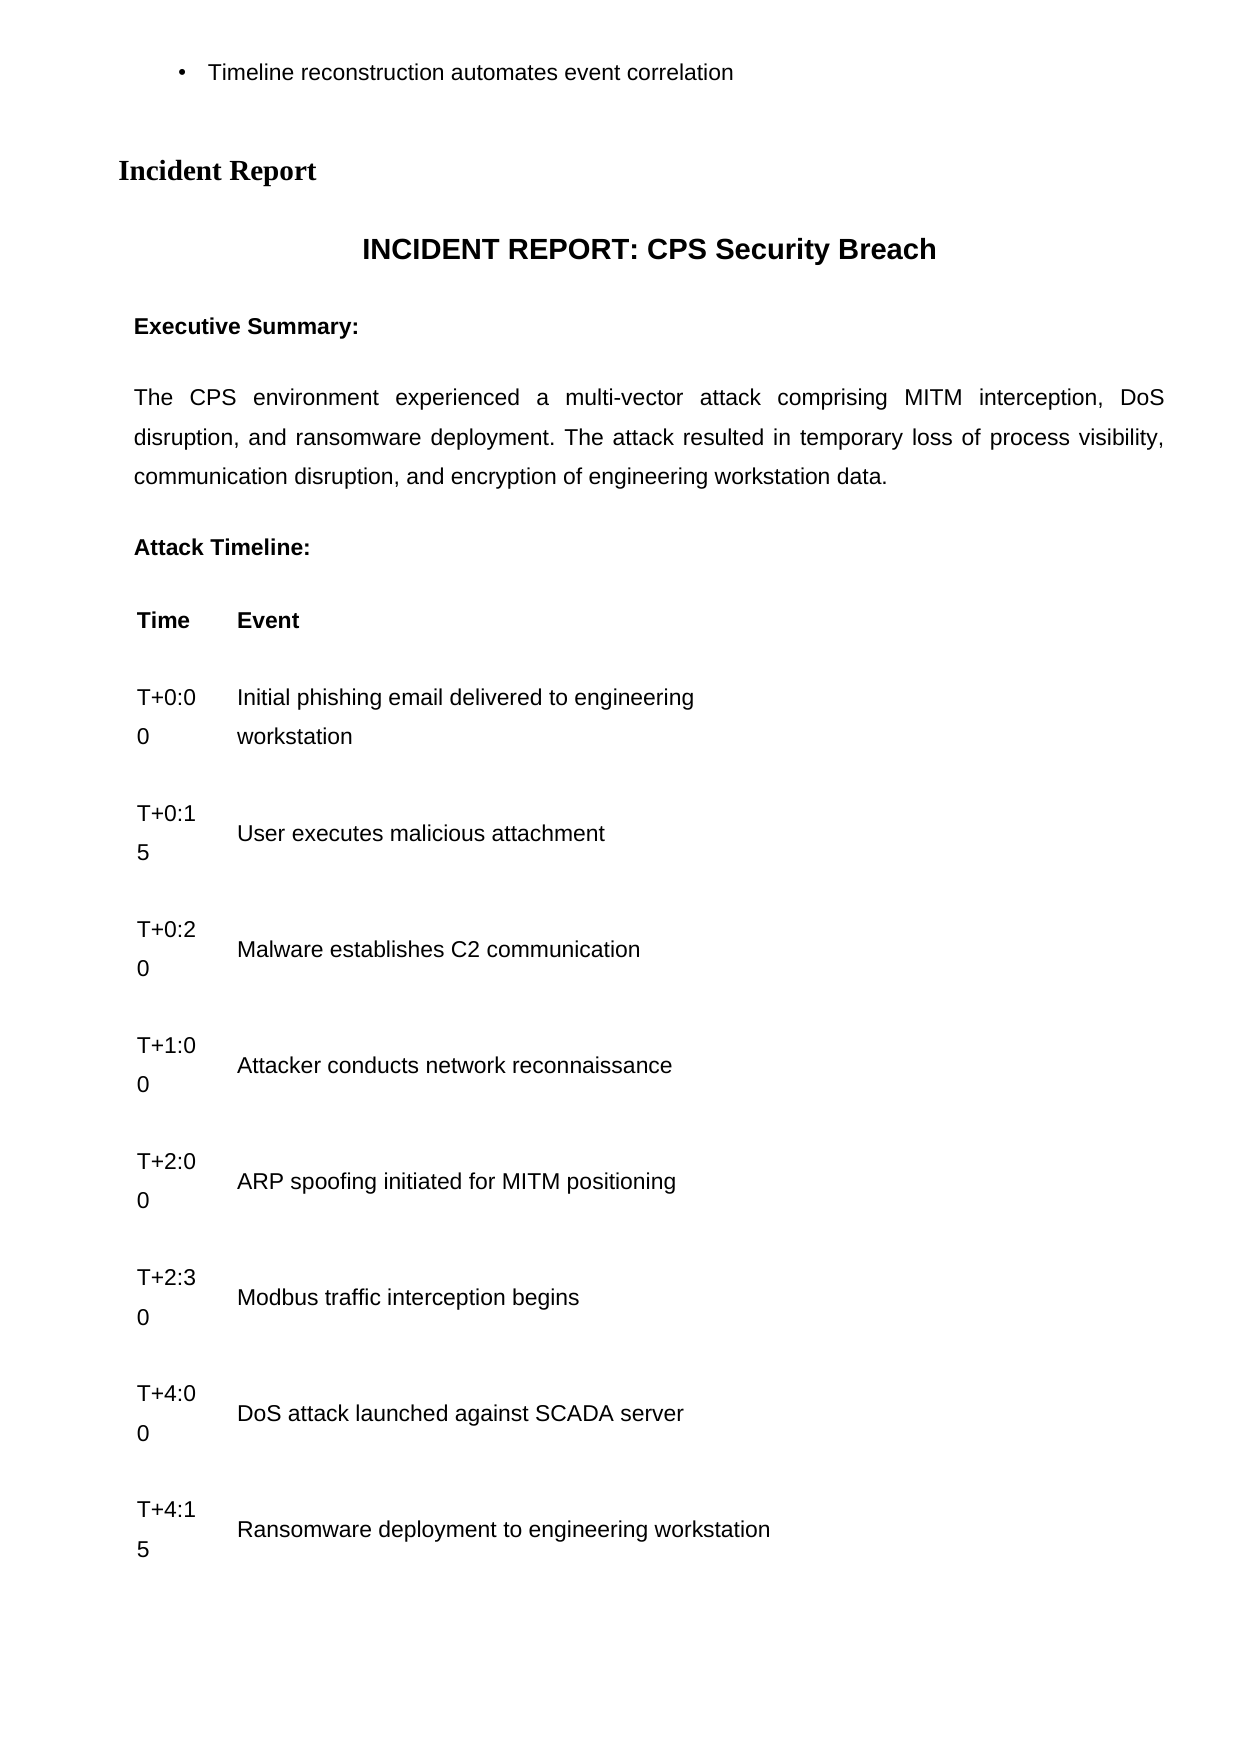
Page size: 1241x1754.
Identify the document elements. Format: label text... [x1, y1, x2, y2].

table_cell User executes malicious attachment [218, 781, 821, 897]
table_cell T+2:00 [118, 1130, 218, 1246]
table_cell T+0:15 [118, 781, 218, 897]
table_header Time [118, 589, 218, 665]
table_cell T+4:00 [118, 1362, 218, 1478]
table_cell ARP spoofing initiated for MITM positioning [218, 1130, 821, 1246]
text INCIDENT REPORT: CPS Security Breach [134, 232, 1166, 265]
table_cell Modbus traffic interception begins [218, 1246, 821, 1362]
table_cell T+0:00 [118, 665, 218, 781]
table_cell Initial phishing email delivered to engineering workstation [218, 665, 821, 781]
table_cell Ransomware deployment to engineering workstation [218, 1478, 821, 1594]
table_cell T+1:00 [118, 1014, 218, 1129]
text Executive Summary: [134, 313, 1166, 339]
list Timeline reconstruction automates event correlation [178, 59, 1166, 85]
table_cell Attacker conducts network reconnaissance [218, 1014, 821, 1129]
text The CPS environment experienced a multi-vector attack comprising MITM interception, DoS disruption, and ransomware deployment. The attack resulted in temporary loss of process visibility, communication disruption, and encryption of engineering workstation data. [134, 384, 1166, 489]
table_cell Malware establishes C2 communication [218, 898, 821, 1013]
table_cell T+4:15 [118, 1478, 218, 1594]
text Attack Timeline: [134, 534, 1166, 560]
table_cell T+2:30 [118, 1246, 218, 1362]
subtitle Incident Report [118, 153, 1181, 187]
table_cell DoS attack launched against SCADA server [218, 1362, 821, 1478]
table_cell T+0:20 [118, 898, 218, 1013]
table_header Event [218, 589, 821, 665]
